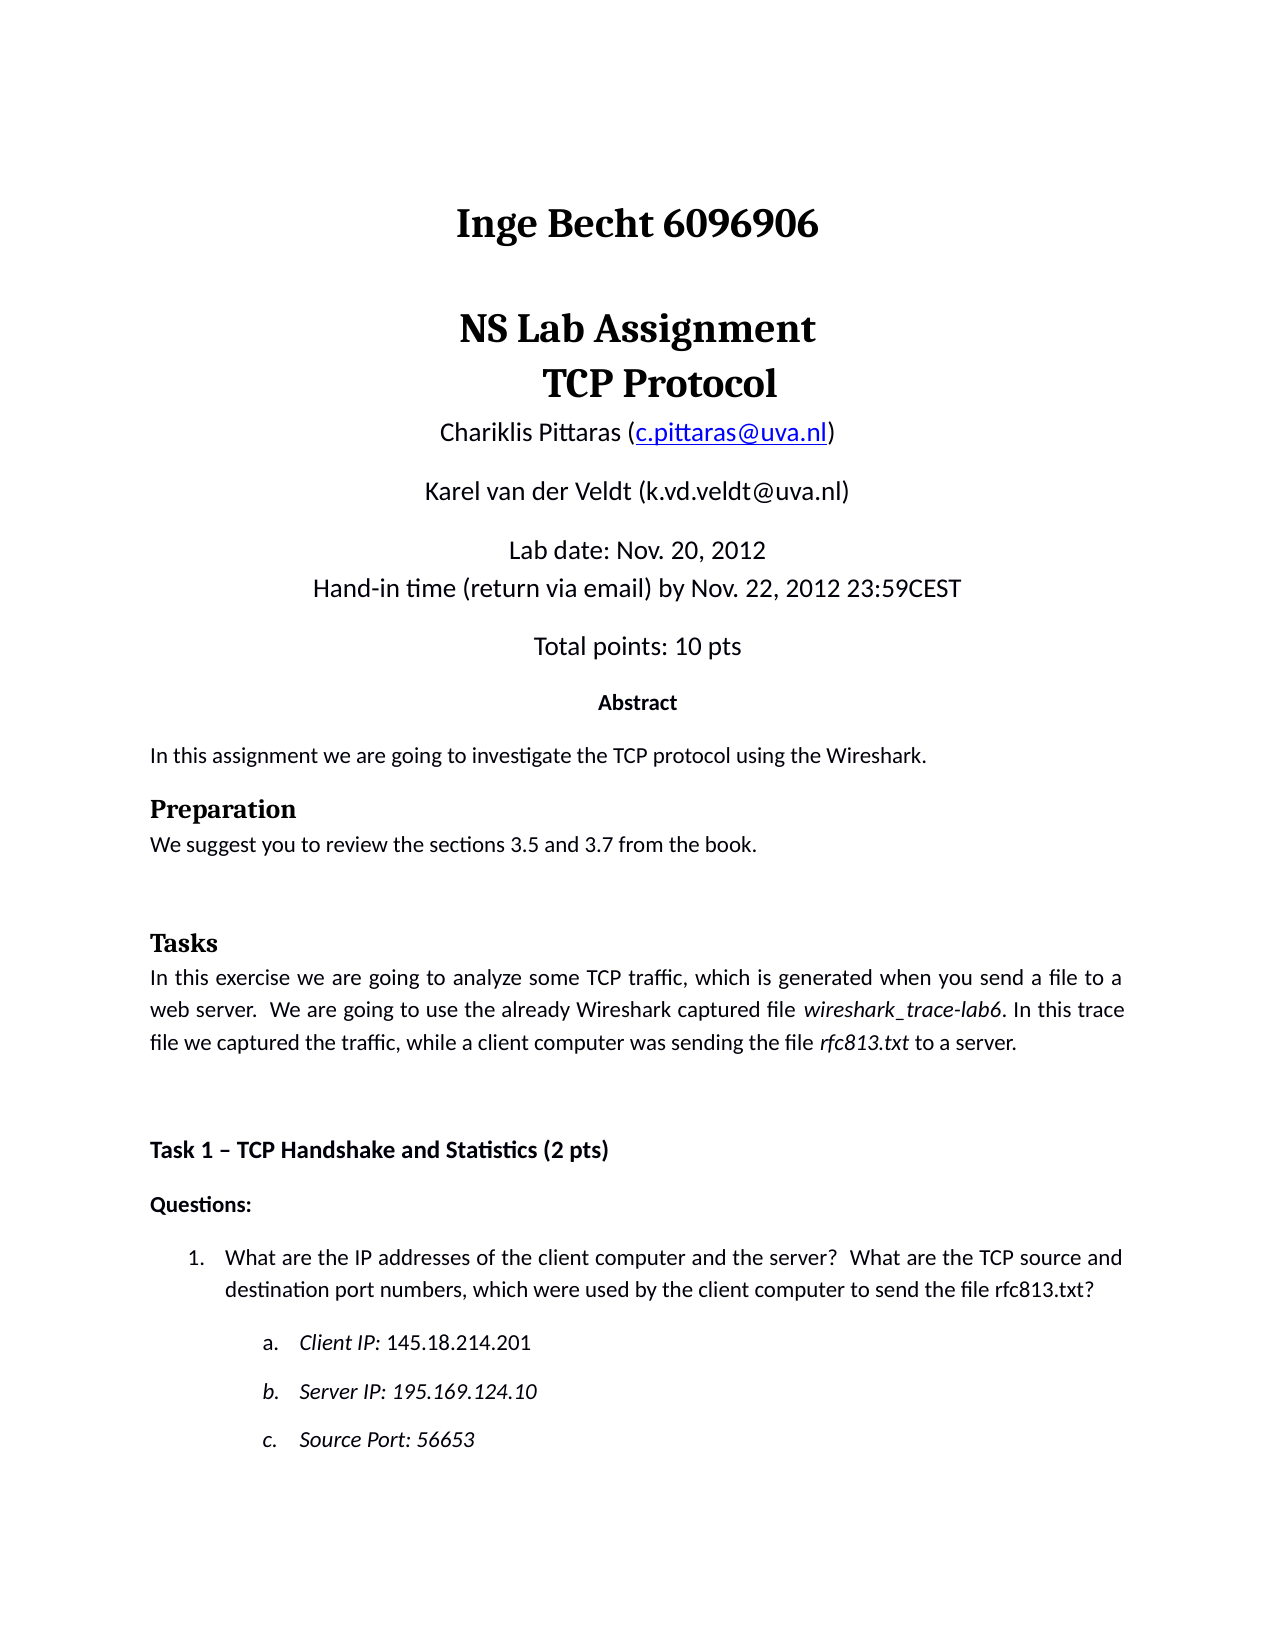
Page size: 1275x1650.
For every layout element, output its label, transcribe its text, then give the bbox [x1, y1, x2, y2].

text In this exercise we are going to analyze some TCP traffic, which is generated when you send a file to a web server. We are going to use the already Wireshark captured file wireshark_trace-lab6. In this trace file we captured the traffic, while a client computer was sending the file rfc813.txt to a server. [150, 963, 1125, 1056]
subtitle Task 1 – TCP Handshake and Statistics (2 pts) [150, 1134, 1125, 1164]
text Karel van der Veldt (k.vd.veldt@uva.nl) [150, 474, 1125, 507]
list Source Port: 56653 [262, 1426, 1125, 1454]
text Chariklis Pittaras (c.pittaras@uva.nl) [150, 415, 1125, 448]
list Client IP: 145.18.214.201 [262, 1328, 1125, 1356]
text We suggest you to review the sections 3.5 and 3.7 from the book. [150, 830, 1125, 858]
text Abstract [150, 688, 1125, 716]
subtitle Inge Becht 6096906 [150, 200, 1125, 248]
text In this assignment we are going to investigate the TCP protocol using the Wireshark. [150, 741, 1125, 769]
subtitle Preparation [150, 794, 1125, 825]
text Total points: 10 pts [150, 629, 1125, 662]
text Lab date: Nov. 20, 2012 Hand-in time (return via email) by Nov. 22, 2012 23:59CEST [150, 533, 1125, 604]
list What are the IP addresses of the client computer and the server? What are the TCP source and destination port numbers, which were used by the client computer to send the file rfc813.txt? [187, 1243, 1125, 1303]
list Server IP: 195.169.124.10 [262, 1377, 1125, 1405]
subtitle Tasks [150, 928, 1125, 959]
subtitle Questions: [150, 1190, 1125, 1218]
subtitle NS Lab Assignment TCP Protocol [150, 305, 1125, 408]
